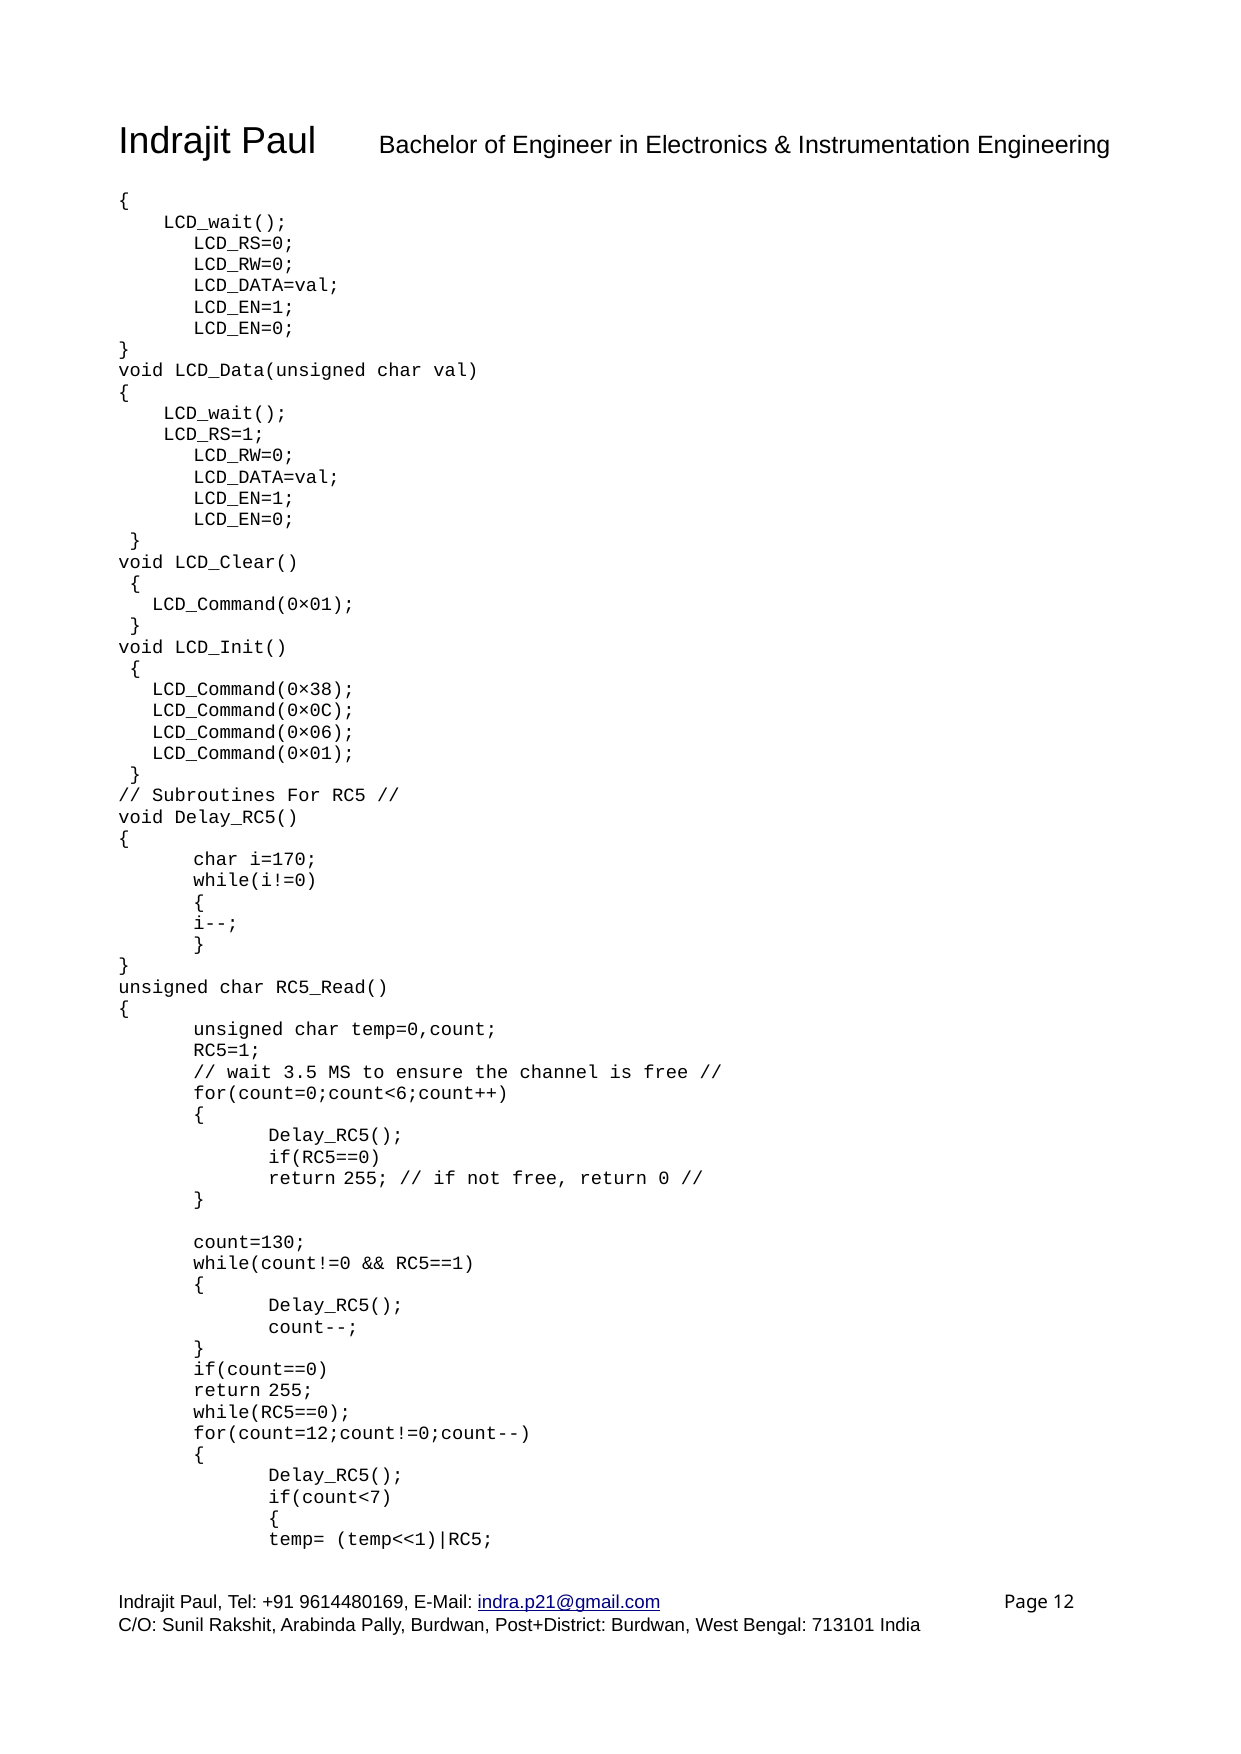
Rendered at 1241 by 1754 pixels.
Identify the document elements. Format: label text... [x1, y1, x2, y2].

text // wait 3.5 MS to ensure the channel is free // [118, 1062, 1122, 1084]
text LCD_Command(0×38); [118, 680, 1122, 701]
text } [118, 765, 1122, 786]
text Delay_RC5(); [118, 1126, 1122, 1147]
text void LCD_Init() [118, 637, 1122, 659]
text LCD_RW=0; [118, 446, 1122, 467]
text count--; [118, 1317, 1122, 1339]
text { [118, 191, 1122, 212]
text unsigned char RC5_Read() [118, 977, 1122, 999]
text LCD_EN=0; [118, 319, 1122, 340]
text { [118, 999, 1122, 1020]
text count=130; [118, 1232, 1122, 1254]
text return 255; [118, 1381, 1122, 1402]
text i--; [118, 914, 1122, 935]
text { [118, 1509, 1122, 1530]
text LCD_RS=0; [118, 234, 1122, 255]
text Delay_RC5(); [118, 1466, 1122, 1487]
text // Subroutines For RC5 // [118, 786, 1122, 807]
text LCD_RW=0; [118, 255, 1122, 276]
text } [118, 1339, 1122, 1360]
text { [118, 1445, 1122, 1466]
text RC5=1; [118, 1041, 1122, 1062]
text temp= (temp<<1)|RC5; [118, 1530, 1122, 1551]
text LCD_RS=1; [118, 425, 1122, 446]
text LCD_DATA=val; [118, 276, 1122, 297]
text unsigned char temp=0,count; [118, 1020, 1122, 1041]
text LCD_EN=0; [118, 510, 1122, 531]
text LCD_DATA=val; [118, 467, 1122, 489]
text LCD_Command(0×0C); [118, 701, 1122, 722]
text { [118, 829, 1122, 850]
text LCD_wait(); [118, 404, 1122, 425]
text for(count=0;count<6;count++) [118, 1084, 1122, 1105]
text } [118, 935, 1122, 956]
text { [118, 574, 1122, 595]
text while(count!=0 && RC5==1) [118, 1254, 1122, 1275]
text void LCD_Clear() [118, 552, 1122, 574]
text } [118, 340, 1122, 361]
text LCD_wait(); [118, 212, 1122, 234]
text { [118, 382, 1122, 404]
text { [118, 1105, 1122, 1126]
text { [118, 892, 1122, 914]
text while(RC5==0); [118, 1402, 1122, 1424]
text void Delay_RC5() [118, 807, 1122, 829]
text LCD_Command(0×06); [118, 722, 1122, 744]
text } [118, 1190, 1122, 1211]
text if(RC5==0) [118, 1147, 1122, 1169]
text LCD_EN=1; [118, 297, 1122, 319]
text { [118, 659, 1122, 680]
text if(count==0) [118, 1360, 1122, 1381]
text LCD_Command(0×01); [118, 595, 1122, 616]
text } [118, 616, 1122, 637]
text LCD_EN=1; [118, 489, 1122, 510]
text { [118, 1275, 1122, 1296]
text return 255; // if not free, return 0 // [118, 1169, 1122, 1190]
text void LCD_Data(unsigned char val) [118, 361, 1122, 382]
text } [118, 956, 1122, 977]
text LCD_Command(0×01); [118, 744, 1122, 765]
text char i=170; [118, 850, 1122, 871]
text if(count<7) [118, 1487, 1122, 1509]
text } [118, 531, 1122, 552]
text for(count=12;count!=0;count--) [118, 1424, 1122, 1445]
text Delay_RC5(); [118, 1296, 1122, 1317]
text while(i!=0) [118, 871, 1122, 892]
